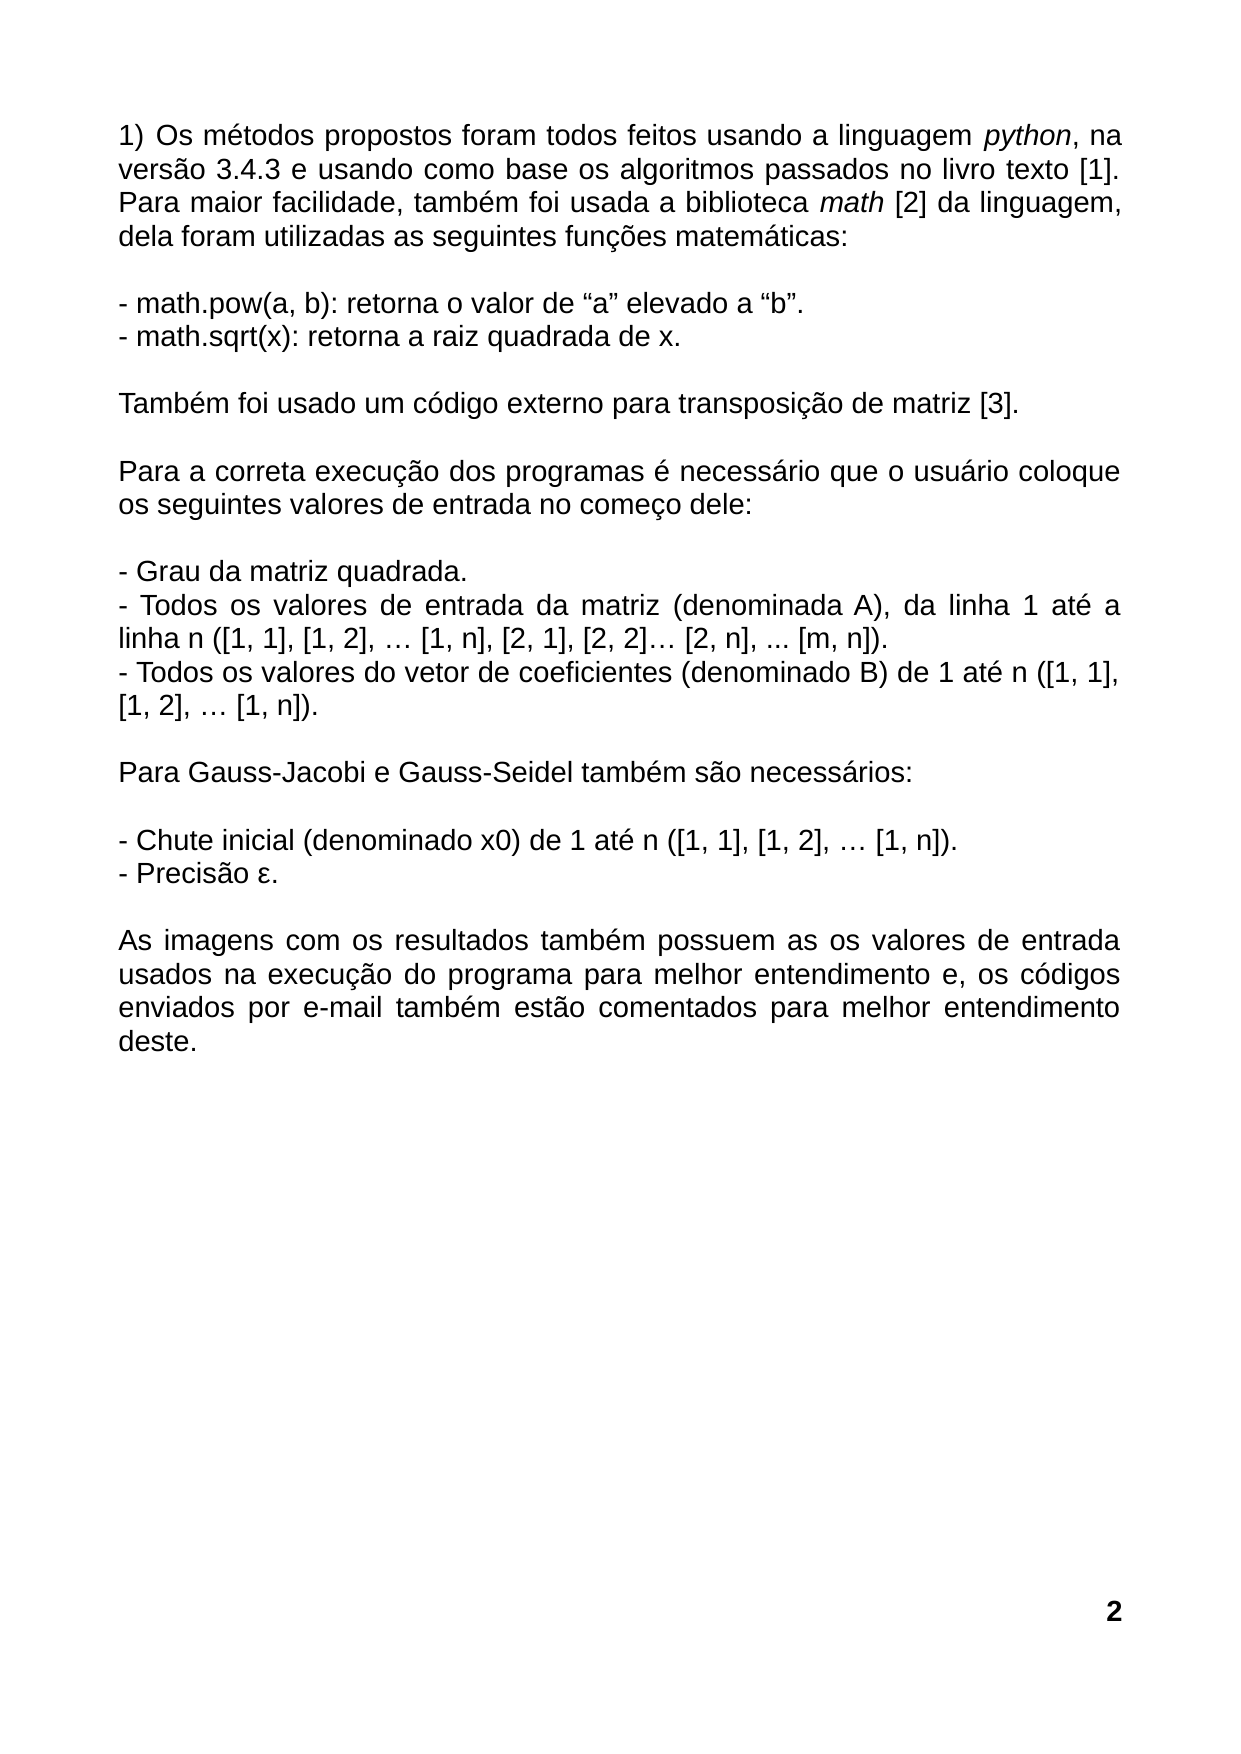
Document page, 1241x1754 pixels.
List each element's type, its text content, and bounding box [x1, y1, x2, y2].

text 1) Os métodos propostos foram todos feitos usando a linguagem python, na versão 3.4.3 e usando como base os algoritmos passados no livro texto [1]. Para maior facilidade, também foi usada a biblioteca math [2] da linguagem, dela foram utilizadas as seguintes funções matemáticas: [118, 118, 1122, 252]
text Para Gauss-Jacobi e Gauss-Seidel também são necessários: [118, 755, 1122, 789]
text 2 [118, 1594, 1122, 1627]
text - Chute inicial (denominado x0) de 1 até n ([1, 1], [1, 2], … [1, n]). [118, 822, 1122, 856]
text - Todos os valores do vetor de coeficientes (denominado B) de 1 até n ([1, 1], [1, 2], … [1, n]). [118, 655, 1122, 722]
text - Grau da matriz quadrada. [118, 554, 1122, 588]
text Para a correta execução dos programas é necessário que o usuário coloque os seguintes valores de entrada no começo dele: [118, 453, 1122, 521]
text - Precisão ε. [118, 856, 1122, 889]
text - Todos os valores de entrada da matriz (denominada A), da linha 1 até a linha n ([1, 1], [1, 2], … [1, n], [2, 1], [2, 2]… [2, n], ... [m, n]). [118, 588, 1122, 655]
text - math.sqrt(x): retorna a raiz quadrada de x. [118, 319, 1122, 353]
text As imagens com os resultados também possuem as os valores de entrada usados na execução do programa para melhor entendimento e, os códigos enviados por e-mail também estão comentados para melhor entendimento deste. [118, 923, 1122, 1057]
text Também foi usado um código externo para transposição de matriz [3]. [118, 386, 1122, 420]
text - math.pow(a, b): retorna o valor de “a” elevado a “b”. [118, 286, 1122, 319]
